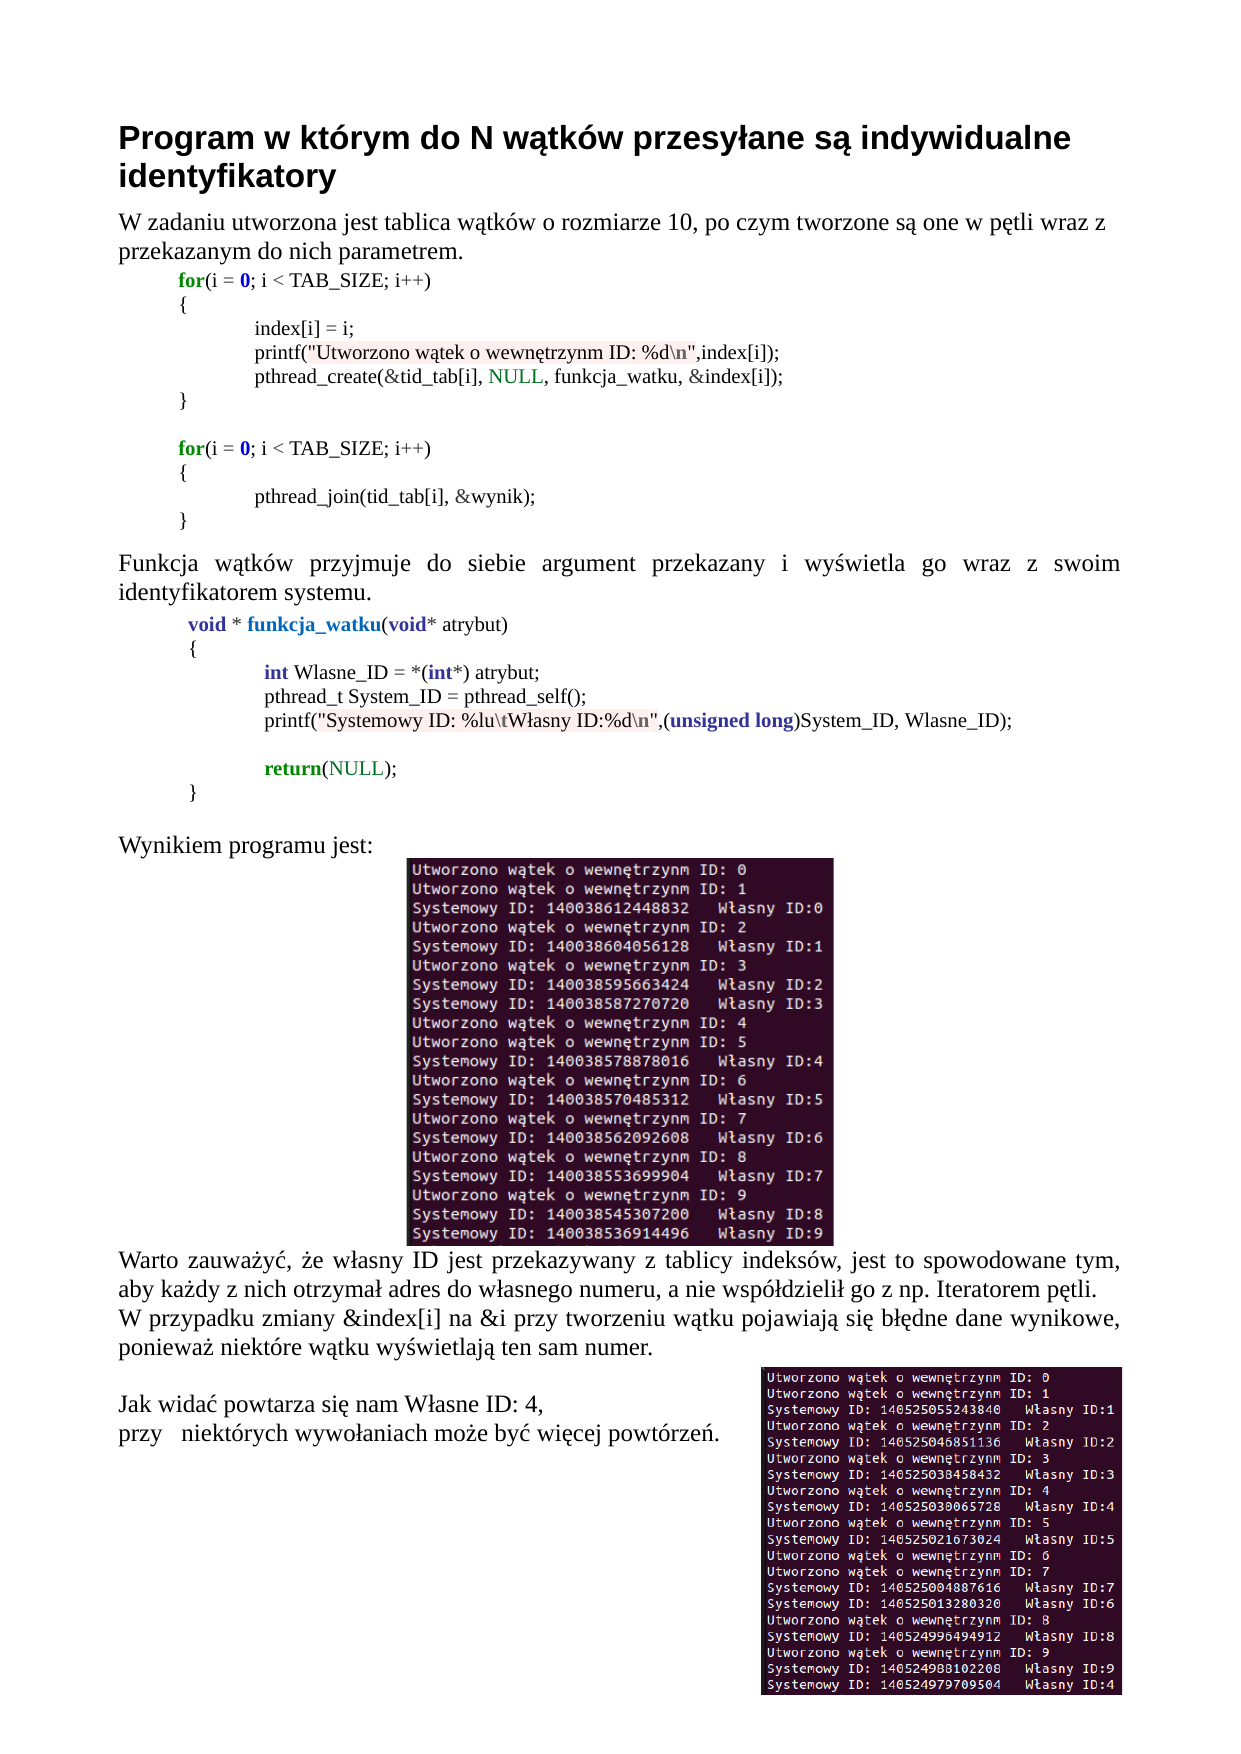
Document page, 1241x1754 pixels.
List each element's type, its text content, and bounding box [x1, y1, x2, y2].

text [118, 606, 1122, 611]
text Jak widać powtarza się nam Własne ID: 4, [118, 1389, 761, 1418]
text Wynikiem programu jest: [118, 830, 1122, 858]
picture [761, 1367, 1123, 1695]
text W zadaniu utworzona jest tablica wątków o rozmiarze 10, po czym tworzone są one w pętli wraz z przekazanym do nich parametrem. [118, 207, 1122, 265]
text Warto zauważyć, że własny ID jest przekazywany z tablicy indeksów, jest to spowodowane tym, aby każdy z nich otrzymał adres do własnego numeru, a nie współdzielił go z np. Iteratorem pętli. [118, 858, 1122, 1303]
subtitle Program w którym do N wątków przesyłane są indywidualne identyfikatory [118, 118, 1122, 195]
text W przypadku zmiany &index[i] na &i przy tworzeniu wątku pojawiają się błędne dane wynikowe, ponieważ niektóre wątku wyświetlają ten sam numer. [118, 1303, 1122, 1360]
text przy niektórych wywołaniach może być więcej powtórzeń. [118, 1418, 761, 1447]
text Funkcja wątków przyjmuje do siebie argument przekazany i wyświetla go wraz z swoim identyfikatorem systemu. [118, 265, 1122, 606]
picture [406, 858, 834, 1246]
